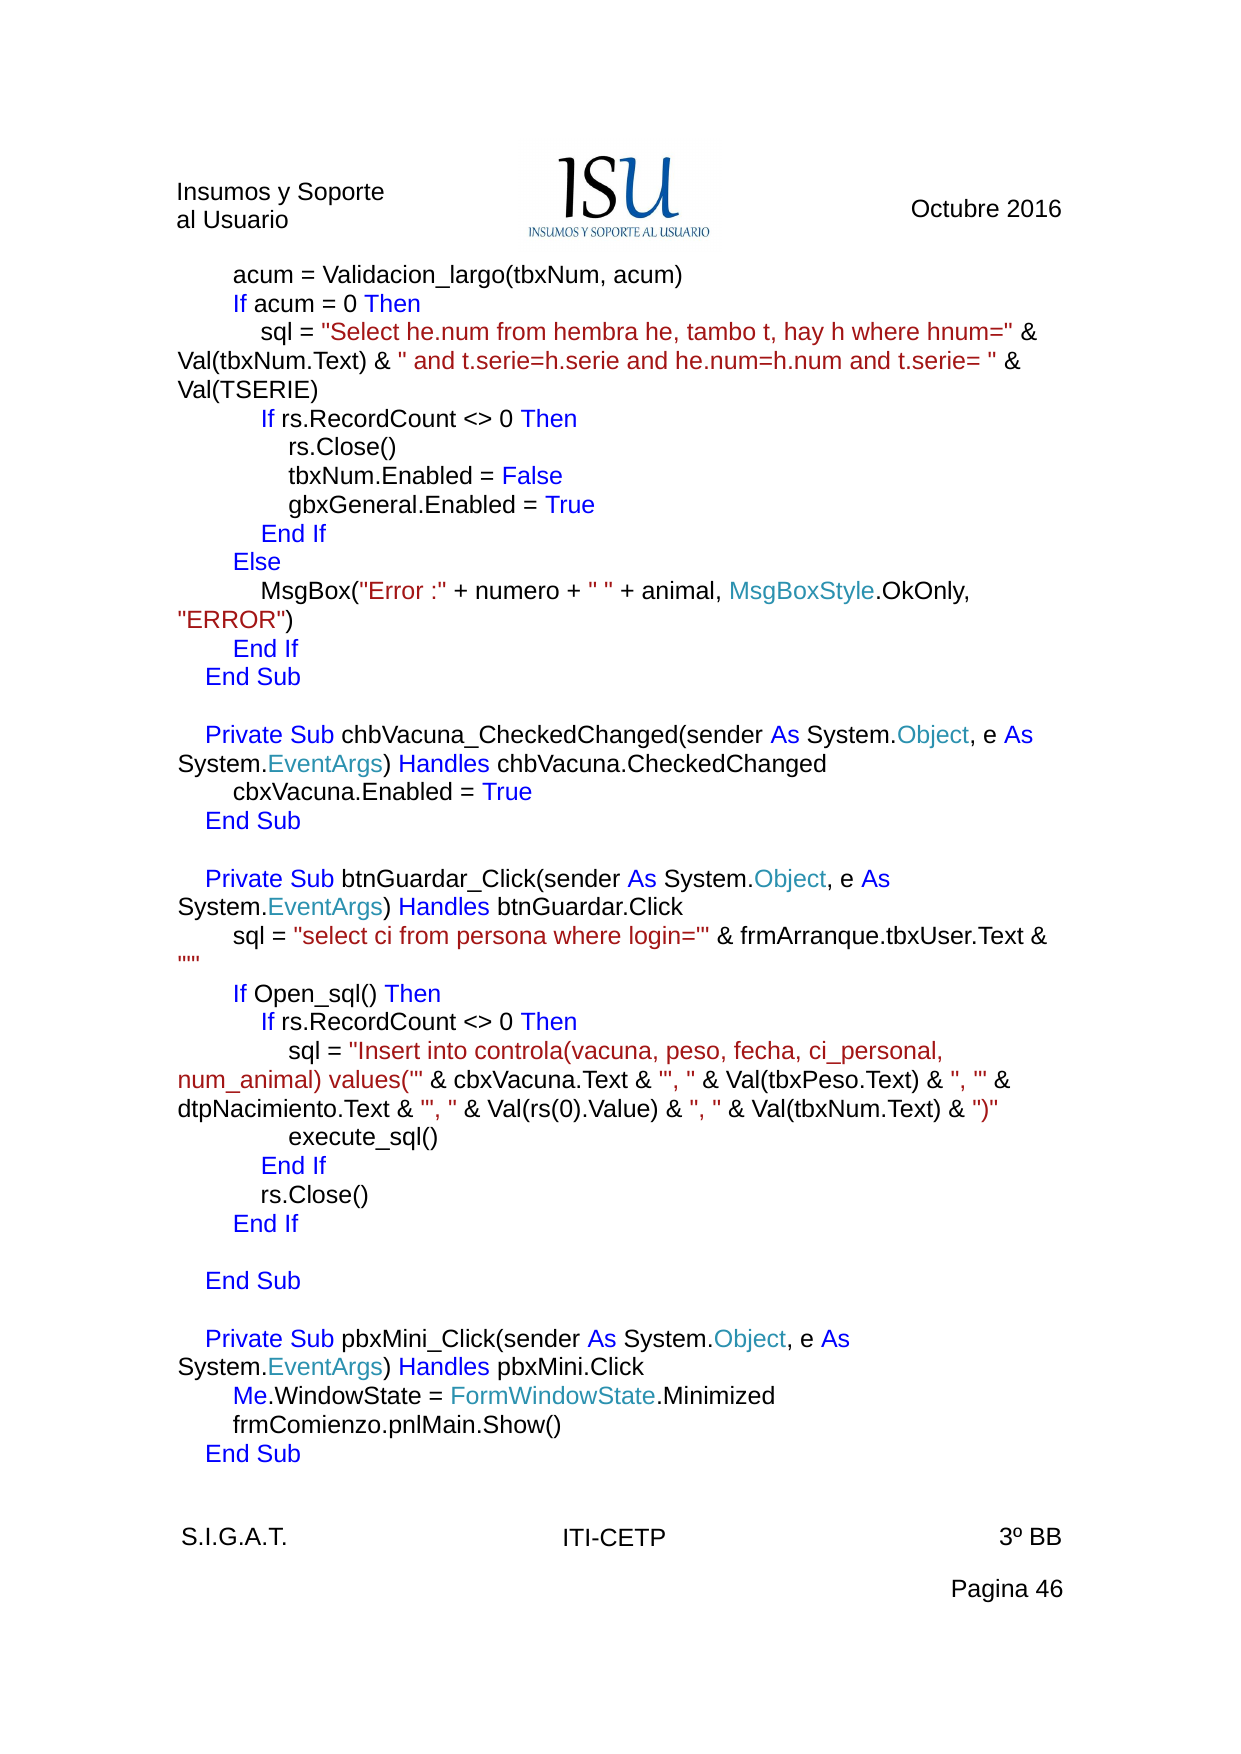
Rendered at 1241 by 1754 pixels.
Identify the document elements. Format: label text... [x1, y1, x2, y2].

text End Sub [177, 1438, 1063, 1467]
text MsgBox("Error :" + numero + " " + animal, MsgBoxStyle.OkOnly, "ERROR") [177, 576, 1063, 633]
text gbxGeneral.Enabled = True [177, 490, 1063, 518]
text frmComienzo.pnlMain.Show() [177, 1410, 1063, 1438]
text If rs.RecordCount <> 0 Then [177, 1007, 1063, 1036]
text tbxNum.Enabled = False [177, 461, 1063, 490]
text End If [177, 518, 1063, 547]
text End Sub [177, 1266, 1063, 1295]
text End If [177, 1151, 1063, 1180]
picture [517, 138, 723, 252]
text sql = "select ci from persona where login='" & frmArranque.tbxUser.Text & "'" [177, 921, 1063, 978]
text End Sub [177, 662, 1063, 691]
text If Open_sql() Then [177, 978, 1063, 1007]
text Private Sub pbxMini_Click(sender As System.Object, e As System.EventArgs) Handles pbxMini.Click [177, 1323, 1063, 1381]
text cbxVacuna.Enabled = True [177, 777, 1063, 806]
text End If [177, 1208, 1063, 1237]
text If rs.RecordCount <> 0 Then [177, 403, 1063, 432]
text acum = Validacion_largo(tbxNum, acum) [177, 260, 1063, 288]
text Me.WindowState = FormWindowState.Minimized [177, 1381, 1063, 1410]
text Else [177, 547, 1063, 576]
text rs.Close() [177, 1180, 1063, 1208]
text End If [177, 633, 1063, 662]
text Private Sub chbVacuna_CheckedChanged(sender As System.Object, e As System.EventArgs) Handles chbVacuna.CheckedChanged [177, 720, 1063, 777]
text sql = "Select he.num from hembra he, tambo t, hay h where hnum=" & Val(tbxNum.Text) & " and t.serie=h.serie and he.num=h.num and t.serie= " & Val(TSERIE) [177, 317, 1063, 403]
text rs.Close() [177, 432, 1063, 461]
text End Sub [177, 806, 1063, 835]
text execute_sql() [177, 1122, 1063, 1151]
text If acum = 0 Then [177, 288, 1063, 317]
text sql = "Insert into controla(vacuna, peso, fecha, ci_personal, num_animal) values('" & cbxVacuna.Text & "', " & Val(tbxPeso.Text) & ", '" & dtpNacimiento.Text & "', " & Val(rs(0).Value) & ", " & Val(tbxNum.Text) & ")" [177, 1036, 1063, 1122]
text Private Sub btnGuardar_Click(sender As System.Object, e As System.EventArgs) Handles btnGuardar.Click [177, 863, 1063, 921]
